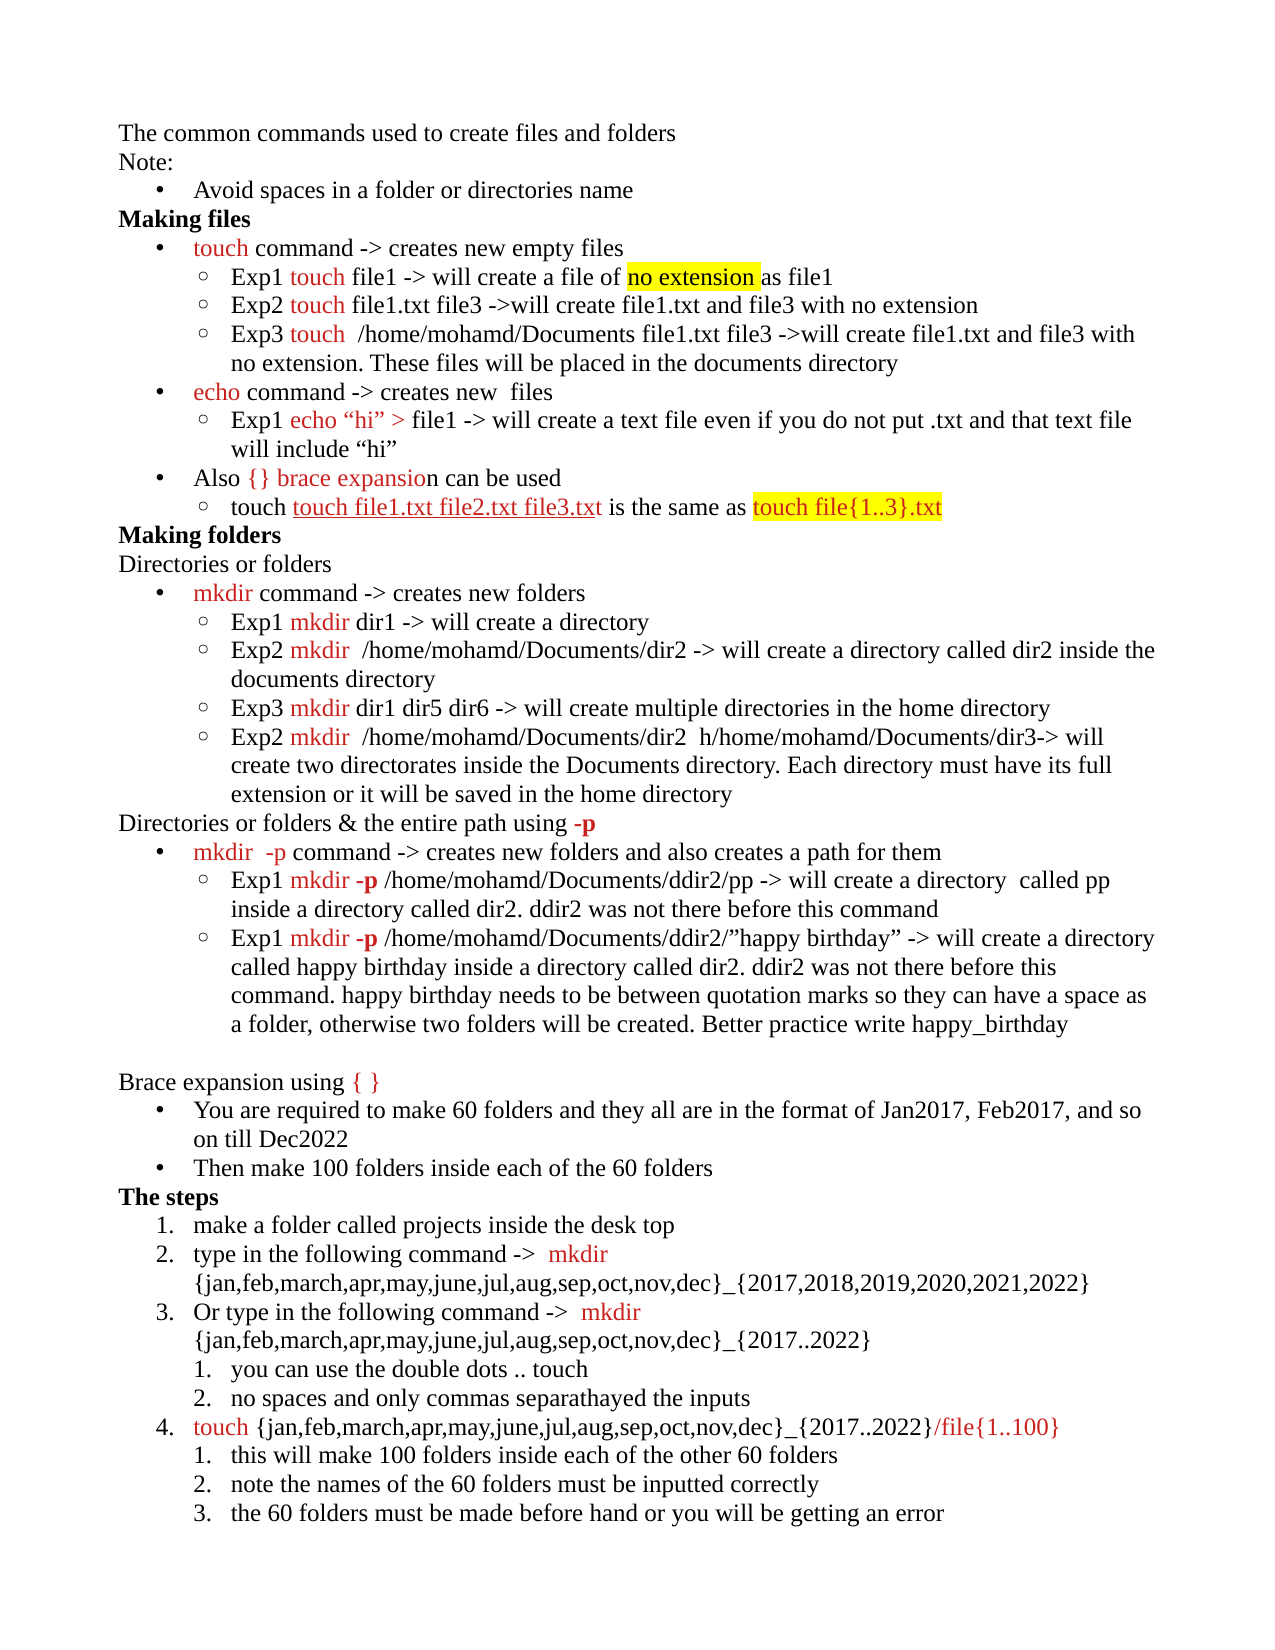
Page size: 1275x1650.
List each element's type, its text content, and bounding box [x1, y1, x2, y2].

text Directories or folders & the entire path using -p [118, 808, 1157, 837]
list touch command -> creates new empty files [156, 233, 1157, 262]
list the 60 folders must be made before hand or you will be getting an error [193, 1498, 1157, 1527]
list You are required to make 60 folders and they all are in the format of Jan2017, Feb2017, and so on till Dec2022 [156, 1096, 1157, 1153]
list Or type in the following command -> mkdir {jan,feb,march,apr,may,june,jul,aug,sep,oct,nov,dec}_{2017..2022} [156, 1297, 1157, 1354]
list Then make 100 folders inside each of the 60 folders [156, 1153, 1157, 1182]
list Exp1 touch file1 -> will create a file of no extension as file1 [193, 262, 1157, 291]
list make a folder called projects inside the desk top [156, 1211, 1157, 1239]
text Making folders [118, 521, 1157, 549]
list Exp2 mkdir /home/mohamd/Documents/dir2 h/home/mohamd/Documents/dir3-> will create two directorates inside the Documents directory. Each directory must have its full extension or it will be saved in the home directory [193, 722, 1157, 808]
list touch touch file1.txt file2.txt file3.txt is the same as touch file{1..3}.txt [193, 492, 1157, 521]
list Exp1 mkdir -p /home/mohamd/Documents/ddir2/pp -> will create a directory called pp inside a directory called dir2. ddir2 was not there before this command [193, 866, 1157, 923]
list Exp1 mkdir -p /home/mohamd/Documents/ddir2/”happy birthday” -> will create a directory called happy birthday inside a directory called dir2. ddir2 was not there before this command. happy birthday needs to be between quotation marks so they can have a space as a folder, otherwise two folders will be created. Better practice write happy_birthday [193, 923, 1157, 1038]
list mkdir -p command -> creates new folders and also creates a path for them [156, 837, 1157, 866]
list Exp2 touch file1.txt file3 ->will create file1.txt and file3 with no extension [193, 291, 1157, 319]
list Exp3 touch /home/mohamd/Documents file1.txt file3 ->will create file1.txt and file3 with no extension. These files will be placed in the documents directory [193, 319, 1157, 377]
text The common commands used to create files and folders [118, 118, 1157, 147]
list type in the following command -> mkdir {jan,feb,march,apr,may,june,jul,aug,sep,oct,nov,dec}_{2017,2018,2019,2020,2021,2022} [156, 1239, 1157, 1297]
text Note: [118, 147, 1157, 176]
text Directories or folders [118, 549, 1157, 578]
list mkdir command -> creates new folders [156, 578, 1157, 607]
list Avoid spaces in a folder or directories name [156, 176, 1157, 204]
list you can use the double dots .. touch [193, 1354, 1157, 1383]
text Brace expansion using { } [118, 1067, 1157, 1096]
list Exp2 mkdir /home/mohamd/Documents/dir2 -> will create a directory called dir2 inside the documents directory [193, 636, 1157, 693]
text Making files [118, 204, 1157, 233]
list Exp1 mkdir dir1 -> will create a directory [193, 607, 1157, 636]
list Also {} brace expansion can be used [156, 463, 1157, 492]
list Exp3 mkdir dir1 dir5 dir6 -> will create multiple directories in the home directory [193, 693, 1157, 722]
list echo command -> creates new files [156, 377, 1157, 406]
list Exp1 echo “hi” > file1 -> will create a text file even if you do not put .txt and that text file will include “hi” [193, 406, 1157, 463]
list no spaces and only commas separathayed the inputs [193, 1383, 1157, 1412]
list note the names of the 60 folders must be inputted correctly [193, 1469, 1157, 1498]
list this will make 100 folders inside each of the other 60 folders [193, 1441, 1157, 1469]
text The steps [118, 1182, 1157, 1211]
list touch {jan,feb,march,apr,may,june,jul,aug,sep,oct,nov,dec}_{2017..2022}/file{1..100} [156, 1412, 1157, 1441]
